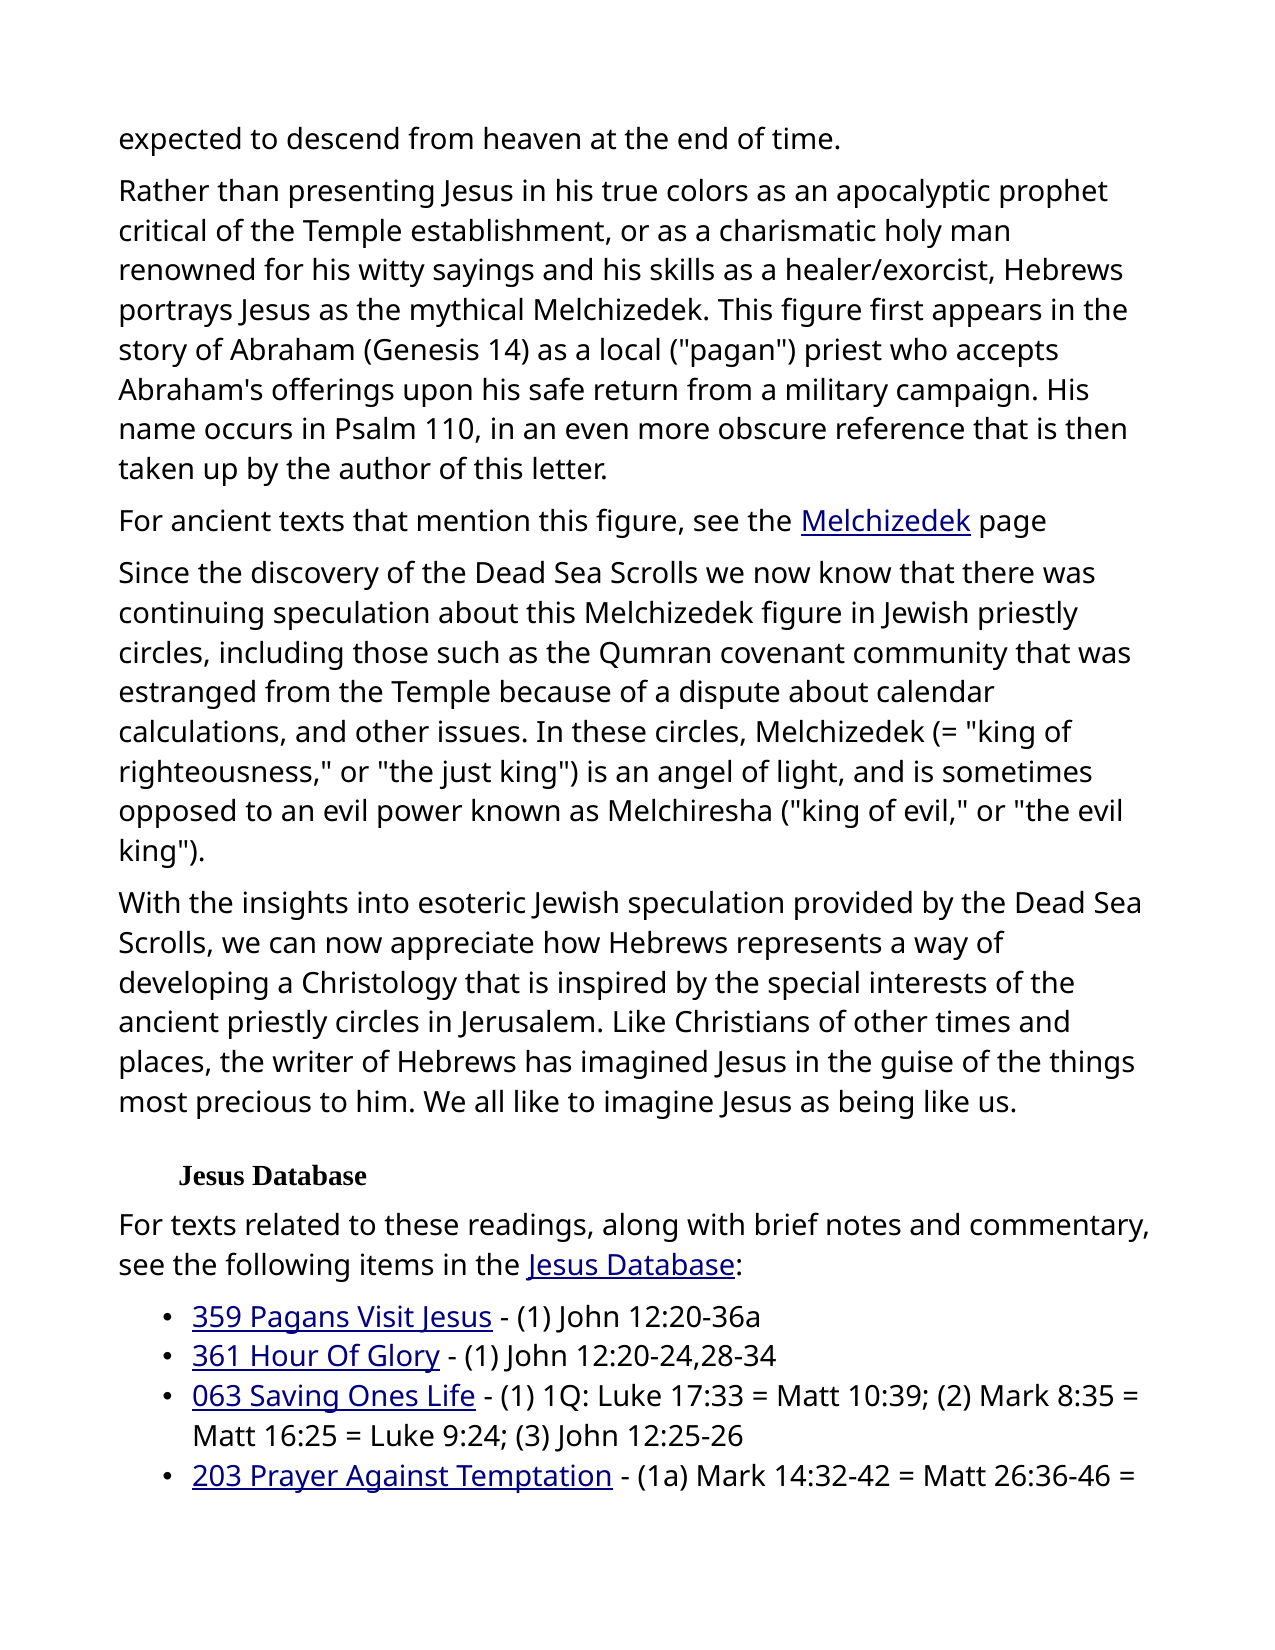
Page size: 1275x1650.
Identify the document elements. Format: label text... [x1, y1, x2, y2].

list 359 Pagans Visit Jesus - (1) John 12:20-36a [162, 1296, 1157, 1336]
text Since the discovery of the Dead Sea Scrolls we now know that there was continuing speculation about this Melchizedek figure in Jewish priestly circles, including those such as the Qumran covenant community that was estranged from the Temple because of a dispute about calendar calculations, and other issues. In these circles, Melchizedek (= "king of righteousness," or "the just king") is an angel of light, and is sometimes opposed to an evil power known as Melchiresha ("king of evil," or "the evil king"). [118, 552, 1157, 870]
list 063 Saving Ones Life - (1) 1Q: Luke 17:33 = Matt 10:39; (2) Mark 8:35 = Matt 16:25 = Luke 9:24; (3) John 12:25-26 [162, 1375, 1157, 1455]
text With the insights into esoteric Jewish speculation provided by the Dead Sea Scrolls, we can now appreciate how Hebrews represents a way of developing a Christology that is inspired by the special interests of the ancient priestly circles in Jerusalem. Like Christians of other times and places, the writer of Hebrews has imagined Jesus in the guise of the things most precious to him. We all like to imagine Jesus as being like us. [118, 882, 1157, 1121]
text Rather than presenting Jesus in his true colors as an apocalyptic prophet critical of the Temple establishment, or as a charismatic holy man renowned for his witty sayings and his skills as a healer/exorcist, Hebrews portrays Jesus as the mythical Melchizedek. This figure first appears in the story of Abraham (Genesis 14) as a local ("pagan") priest who accepts Abraham's offerings upon his safe return from a military campaign. His name occurs in Psalm 110, in an even more obscure reference that is then taken up by the author of this letter. [118, 170, 1157, 488]
subtitle Jesus Database [118, 1158, 1157, 1192]
list 361 Hour Of Glory - (1) John 12:20-24,28-34 [162, 1336, 1157, 1375]
list 203 Prayer Against Temptation - (1a) Mark 14:32-42 = Matt 26:36-46 = [162, 1455, 1157, 1494]
text For texts related to these readings, along with brief notes and commentary, see the following items in the Jesus Database: [118, 1204, 1157, 1283]
text expected to descend from heaven at the end of time. [118, 118, 1157, 158]
text For ancient texts that mention this figure, see the Melchizedek page [118, 500, 1157, 540]
